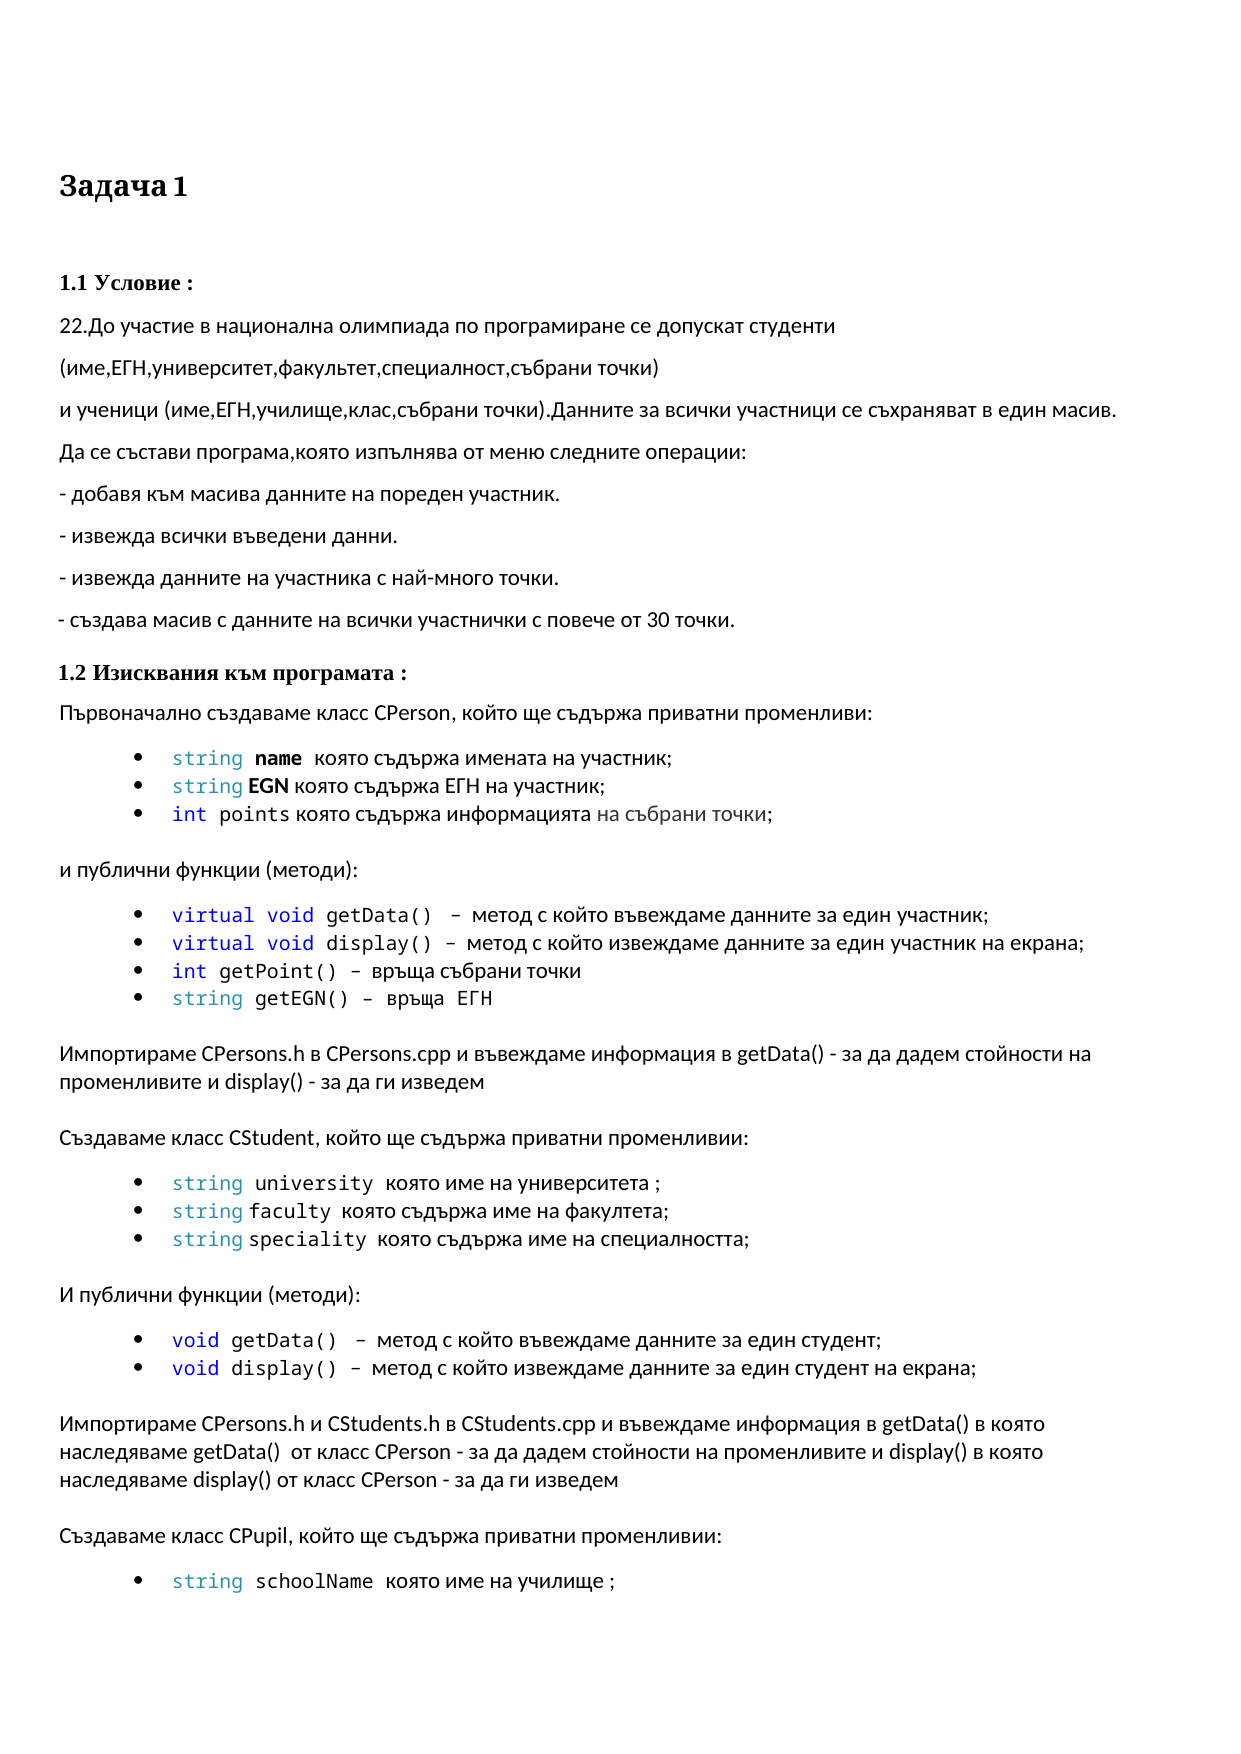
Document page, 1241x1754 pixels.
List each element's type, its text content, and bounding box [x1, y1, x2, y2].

list string getEGN() – връща ЕГН [134, 984, 1176, 1011]
text - извежда всички въведени данни. [59, 521, 1176, 549]
list int getPoint() – връща събрани точки [134, 956, 1176, 984]
list string university която име на университета ; [134, 1168, 1176, 1196]
text 1.2 Изисквания към програмата : [58, 659, 1176, 686]
text Първоначално създаваме класс CPerson, който ще съдържа приватни променливи: [59, 698, 1176, 726]
text И публични функции (методи): [59, 1281, 1176, 1308]
list int points която съдържа информацията на събрани точки; [134, 799, 1176, 827]
list string EGN която съдържа ЕГН на участник; [134, 771, 1176, 799]
list string schoolName която име на училище ; [134, 1566, 1176, 1594]
list void getData() – метод с който въвеждаме данните за един студент; [134, 1325, 1176, 1353]
text Създаваме класс CPupil, който ще съдържа приватни променливии: [59, 1522, 1176, 1549]
list virtual void getData() – метод с който въвеждаме данните за един участник; [134, 900, 1176, 928]
list void display() – метод с който извеждаме данните за един студент на екрана; [134, 1353, 1176, 1381]
list virtual void display() – метод с който извеждаме данните за един участник на екрана; [134, 928, 1176, 956]
text 22.До участие в национална олимпиада по програмиране се допускат студенти [59, 311, 1176, 339]
text и публични функции (методи): [59, 855, 1176, 883]
text Да се състави програма,която изпълнява от меню следните операции: [59, 437, 1176, 465]
text 1.1 Условие : [59, 269, 1176, 296]
text Импортираме CPersons.h в CPersons.cpp и въвеждаме информация в getData() - за да дадем стойности на променливите и display() - за да ги изведем [59, 1039, 1176, 1095]
list string speciality която съдържа име на специалността; [134, 1224, 1176, 1252]
text Импортираме CPersons.h и CStudents.h в CStudents.cpp и въвеждаме информация в getData() в която наследяваме getData() от класс CPerson - за да дадем стойности на променливите и display() в която наследяваме display() от класс CPerson - за да ги изведем [59, 1409, 1176, 1493]
text Създаваме класс CStudent, който ще съдържа приватни променливии: [59, 1123, 1176, 1151]
text - добавя към масива данните на пореден участник. [59, 479, 1176, 507]
text и ученици (име,ЕГН,училище,клас,събрани точки).Данните за всички участници се съхраняват в един масив. [59, 395, 1176, 423]
list string faculty която съдържа име на факултета; [134, 1196, 1176, 1224]
text (име,ЕГН,университет,факультет,специалност,събрани точки) [59, 353, 1176, 381]
text - създава масив с данните на всички участнички с повече от 30 точки. [58, 605, 1176, 633]
list string name която съдържа имената на участник; [134, 743, 1176, 771]
text Задача 1 [59, 170, 1176, 204]
text - извежда данните на участника с най-много точки. [59, 563, 1176, 591]
